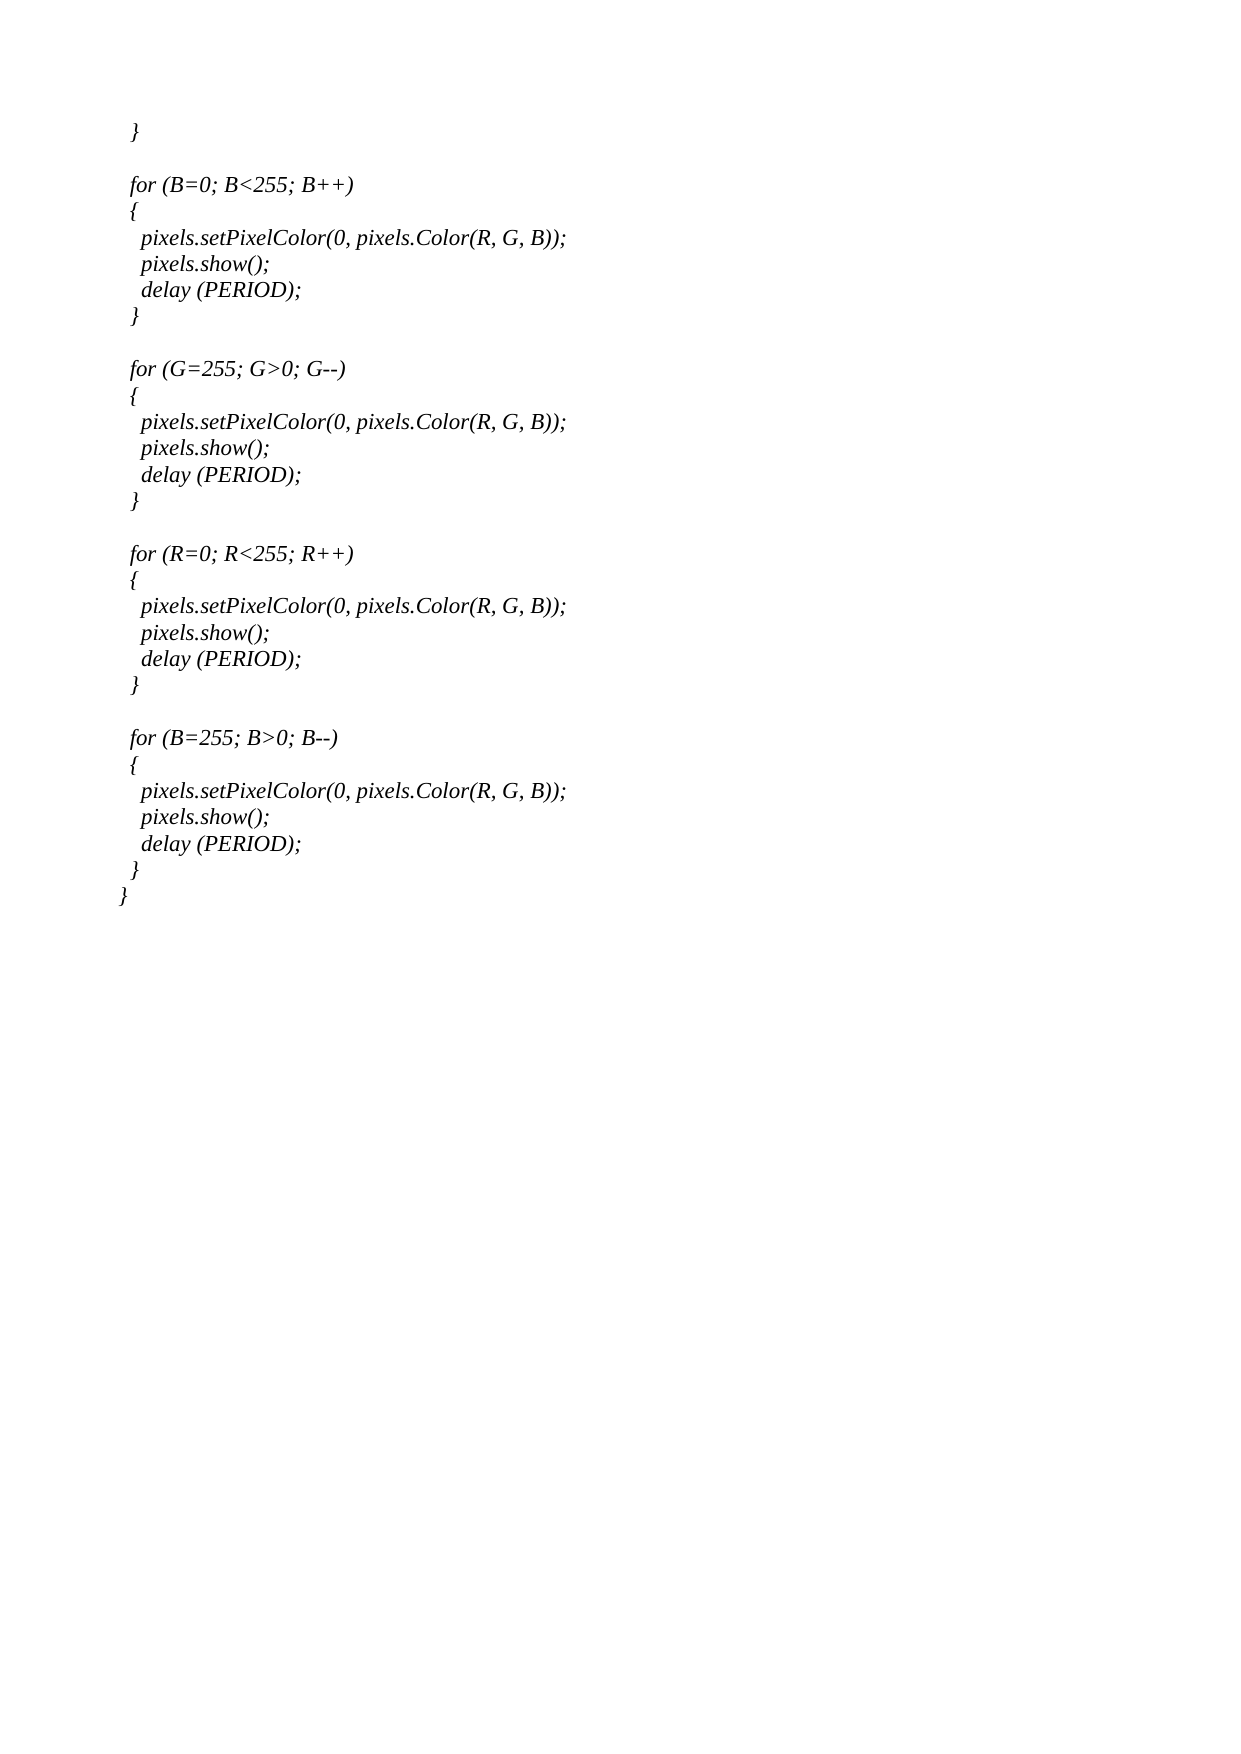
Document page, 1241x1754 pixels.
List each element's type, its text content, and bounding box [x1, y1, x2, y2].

text for (R=0; R<255; R++) [118, 540, 1122, 566]
text } [118, 487, 1122, 513]
text } [118, 303, 1122, 329]
text { [118, 382, 1122, 408]
text pixels.setPixelColor(0, pixels.Color(R, G, B)); [118, 408, 1122, 434]
text for (B=255; B>0; B--) [118, 724, 1122, 751]
text delay (PERIOD); [118, 461, 1122, 487]
text for (B=0; B<255; B++) [118, 171, 1122, 197]
text for (G=255; G>0; G--) [118, 355, 1122, 382]
text delay (PERIOD); [118, 645, 1122, 672]
text { [118, 197, 1122, 223]
text } [118, 672, 1122, 698]
text { [118, 566, 1122, 592]
text pixels.show(); [118, 434, 1122, 461]
text pixels.setPixelColor(0, pixels.Color(R, G, B)); [118, 592, 1122, 619]
text pixels.setPixelColor(0, pixels.Color(R, G, B)); [118, 777, 1122, 803]
text pixels.show(); [118, 619, 1122, 645]
text } [118, 856, 1122, 882]
text } [118, 882, 1122, 909]
text delay (PERIOD); [118, 830, 1122, 856]
text } [118, 118, 1122, 144]
text { [118, 751, 1122, 777]
text delay (PERIOD); [118, 276, 1122, 303]
text pixels.setPixelColor(0, pixels.Color(R, G, B)); [118, 223, 1122, 250]
text pixels.show(); [118, 250, 1122, 276]
text pixels.show(); [118, 803, 1122, 830]
